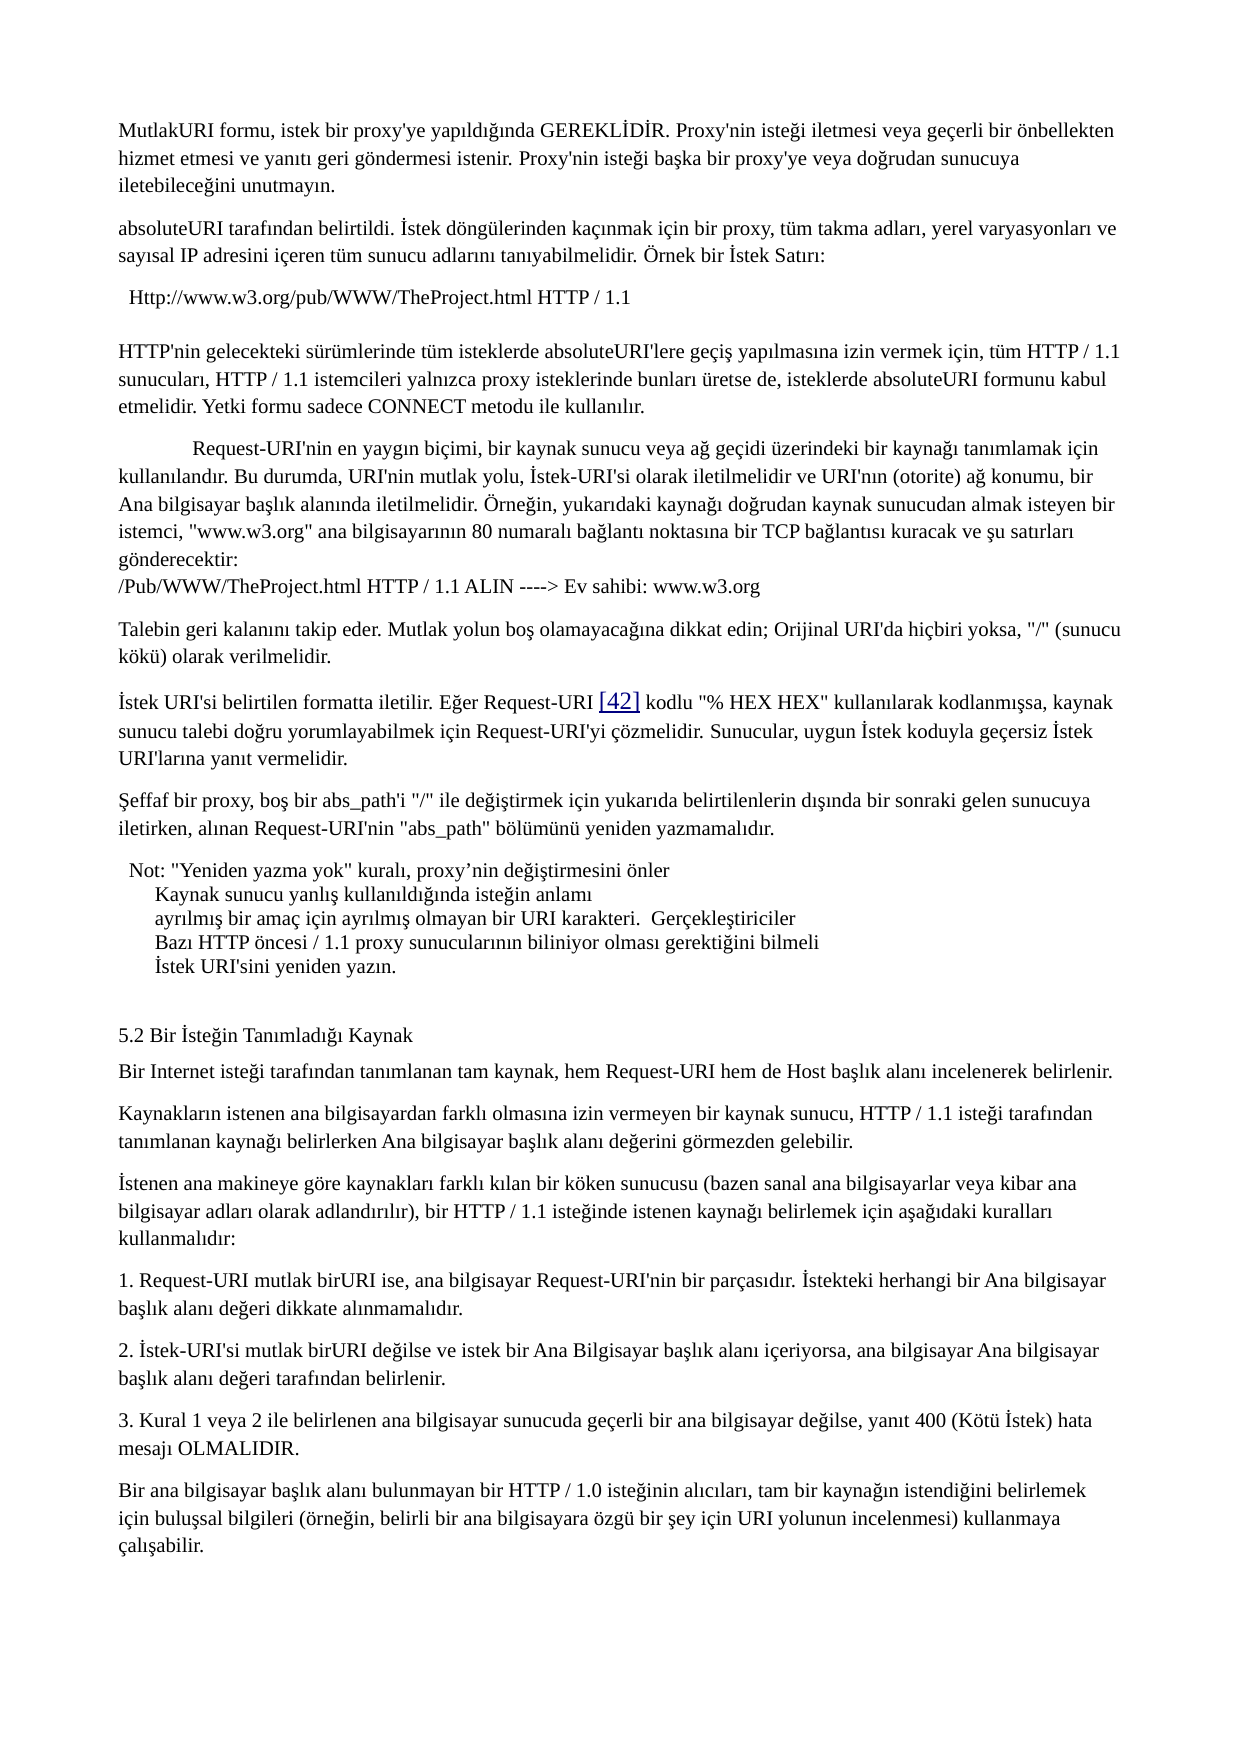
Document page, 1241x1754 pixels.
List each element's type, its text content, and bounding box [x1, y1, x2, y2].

text HTTP'nin gelecekteki sürümlerinde tüm isteklerde absoluteURI'lere geçiş yapılmasına izin vermek için, tüm HTTP / 1.1 sunucuları, HTTP / 1.1 istemcileri yalnızca proxy isteklerinde bunları üretse de, isteklerde absoluteURI formunu kabul etmelidir. Yetki formu sadece CONNECT metodu ile kullanılır. [118, 339, 1122, 418]
text Bir ana bilgisayar başlık alanı bulunmayan bir HTTP / 1.0 isteğinin alıcıları, tam bir kaynağın istendiğini belirlemek için buluşsal bilgileri (örneğin, belirli bir ana bilgisayara özgü bir şey için URI yolunun incelenmesi) kullanmaya çalışabilir. [118, 1478, 1122, 1557]
text Bazı HTTP öncesi / 1.1 proxy sunucularının biliniyor olması gerektiğini bilmeli [118, 930, 1122, 954]
text MutlakURI formu, istek bir proxy'ye yapıldığında GEREKLİDİR. Proxy'nin isteği iletmesi veya geçerli bir önbellekten hizmet etmesi ve yanıtı geri göndermesi istenir. Proxy'nin isteği başka bir proxy'ye veya doğrudan sunucuya iletebileceğini unutmayın. [118, 118, 1122, 197]
text Kaynakların istenen ana bilgisayardan farklı olmasına izin vermeyen bir kaynak sunucu, HTTP / 1.1 isteği tarafından tanımlanan kaynağı belirlerken Ana bilgisayar başlık alanı değerini görmezden gelebilir. [118, 1101, 1122, 1153]
text İstek URI'sini yeniden yazın. [118, 954, 1122, 978]
text Şeffaf bir proxy, boş bir abs_path'i "/" ile değiştirmek için yukarıda belirtilenlerin dışında bir sonraki gelen sunucuya iletirken, alınan Request-URI'nin "abs_path" bölümünü yeniden yazmamalıdır. [118, 788, 1122, 840]
text 1. Request-URI mutlak birURI ise, ana bilgisayar Request-URI'nin bir parçasıdır. İstekteki herhangi bir Ana bilgisayar başlık alanı değeri dikkate alınmamalıdır. [118, 1268, 1122, 1320]
text İstek URI'si belirtilen formatta iletilir. Eğer Request-URI [42] kodlu "% HEX HEX" kullanılarak kodlanmışsa, kaynak sunucu talebi doğru yorumlayabilmek için Request-URI'yi çözmelidir. Sunucular, uygun İstek koduyla geçersiz İstek URI'larına yanıt vermelidir. [118, 686, 1122, 770]
text İstenen ana makineye göre kaynakları farklı kılan bir köken sunucusu (bazen sanal ana bilgisayarlar veya kibar ana bilgisayar adları olarak adlandırılır), bir HTTP / 1.1 isteğinde istenen kaynağı belirlemek için aşağıdaki kuralları kullanmalıdır: [118, 1171, 1122, 1250]
text absoluteURI tarafından belirtildi. İstek döngülerinden kaçınmak için bir proxy, tüm takma adları, yerel varyasyonları ve sayısal IP adresini içeren tüm sunucu adlarını tanıyabilmelidir. Örnek bir İstek Satırı: [118, 216, 1122, 267]
text 3. Kural 1 veya 2 ile belirlenen ana bilgisayar sunucuda geçerli bir ana bilgisayar değilse, yanıt 400 (Kötü İstek) hata mesajı OLMALIDIR. [118, 1408, 1122, 1460]
text Request-URI'nin en yaygın biçimi, bir kaynak sunucu veya ağ geçidi üzerindeki bir kaynağı tanımlamak için kullanılandır. Bu durumda, URI'nin mutlak yolu, İstek-URI'si olarak iletilmelidir ve URI'nın (otorite) ağ konumu, bir Ana bilgisayar başlık alanında iletilmelidir. Örneğin, yukarıdaki kaynağı doğrudan kaynak sunucudan almak isteyen bir istemci, "www.w3.org" ana bilgisayarının 80 numaralı bağlantı noktasına bir TCP bağlantısı kuracak ve şu satırları gönderecektir: /Pub/WWW/TheProject.html HTTP / 1.1 ALIN ----> Ev sahibi: www.w3.org [118, 436, 1122, 598]
text 2. İstek-URI'si mutlak birURI değilse ve istek bir Ana Bilgisayar başlık alanı içeriyorsa, ana bilgisayar Ana bilgisayar başlık alanı değeri tarafından belirlenir. [118, 1338, 1122, 1390]
text Bir Internet isteği tarafından tanımlanan tam kaynak, hem Request-URI hem de Host başlık alanı incelenerek belirlenir. [118, 1059, 1122, 1083]
text Talebin geri kalanını takip eder. Mutlak yolun boş olamayacağına dikkat edin; Orijinal URI'da hiçbiri yoksa, "/" (sunucu kökü) olarak verilmelidir. [118, 616, 1122, 668]
subtitle 5.2 Bir İsteğin Tanımladığı Kaynak [118, 1022, 1122, 1047]
text Http://www.w3.org/pub/WWW/TheProject.html HTTP / 1.1 [118, 285, 1122, 309]
text Not: "Yeniden yazma yok" kuralı, proxy’nin değiştirmesini önler [118, 858, 1122, 882]
text Kaynak sunucu yanlış kullanıldığında isteğin anlamı [118, 882, 1122, 906]
text ayrılmış bir amaç için ayrılmış olmayan bir URI karakteri. Gerçekleştiriciler [118, 906, 1122, 930]
